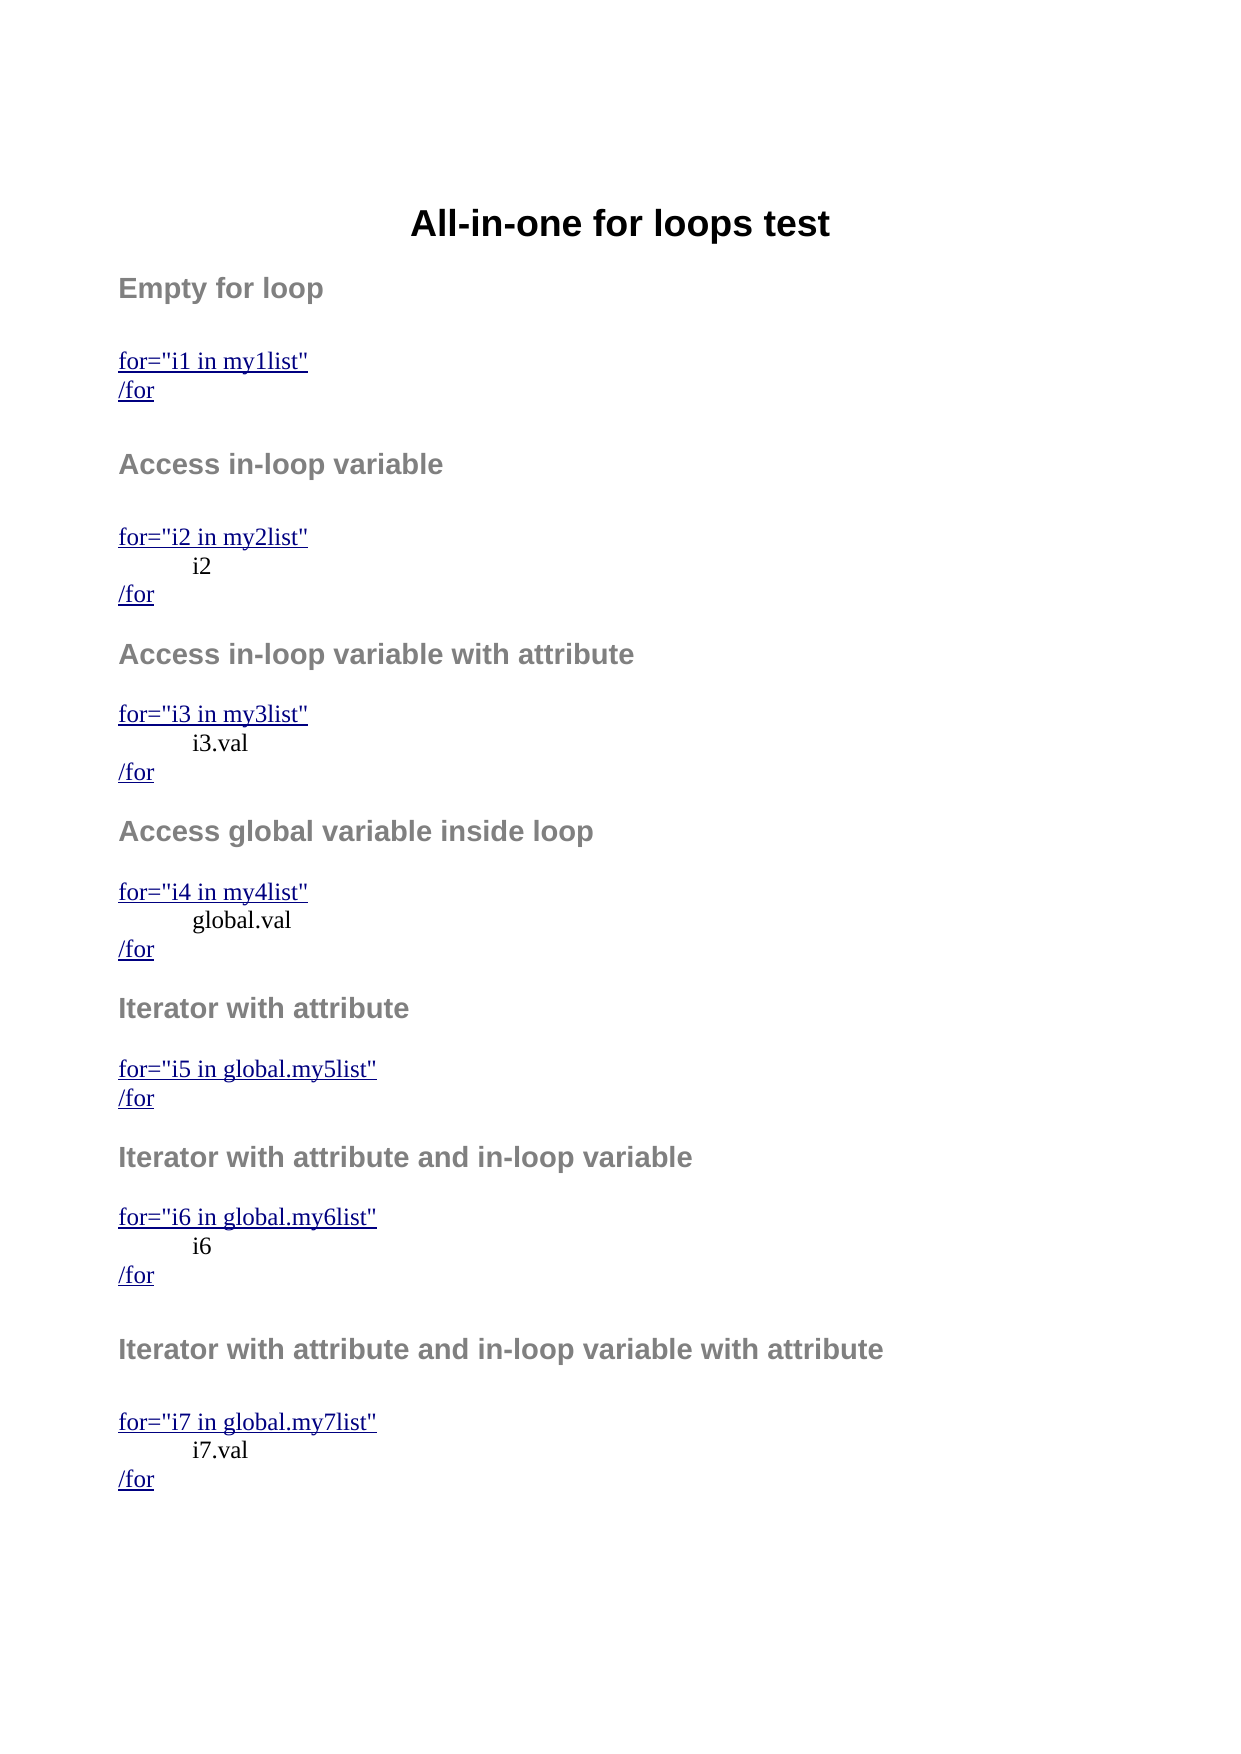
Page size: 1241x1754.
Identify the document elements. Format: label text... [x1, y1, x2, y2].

text Iterator with attribute and in-loop variable [118, 1140, 1122, 1174]
text for="i1 in my1list" [118, 346, 1122, 375]
text Access in-loop variable with attribute [118, 637, 1122, 671]
text Access global variable inside loop [118, 814, 1122, 848]
text /for [118, 757, 1122, 786]
text for="i7 in global.my7list" [118, 1407, 1122, 1436]
text for="i4 in my4list" [118, 877, 1122, 905]
text Iterator with attribute [118, 992, 1122, 1025]
text /for [118, 1464, 1122, 1493]
text global.val [118, 905, 1122, 934]
subtitle Empty for loop [118, 272, 1122, 305]
text i6 [118, 1231, 1122, 1260]
text for="i2 in my2list" [118, 522, 1122, 551]
text /for [118, 934, 1122, 963]
text /for [118, 1260, 1122, 1289]
subtitle Access in-loop variable [118, 447, 1122, 481]
text for="i3 in my3list" [118, 699, 1122, 728]
text for="i5 in global.my5list" [118, 1054, 1122, 1083]
text i3.val [118, 728, 1122, 757]
title All-in-one for loops test [118, 201, 1122, 244]
subtitle Iterator with attribute and in-loop variable with attribute [118, 1332, 1122, 1366]
text /for [118, 579, 1122, 608]
text for="i6 in global.my6list" [118, 1202, 1122, 1231]
text i2 [118, 551, 1122, 579]
text i7.val [118, 1436, 1122, 1464]
text /for [118, 375, 1122, 404]
text /for [118, 1083, 1122, 1111]
